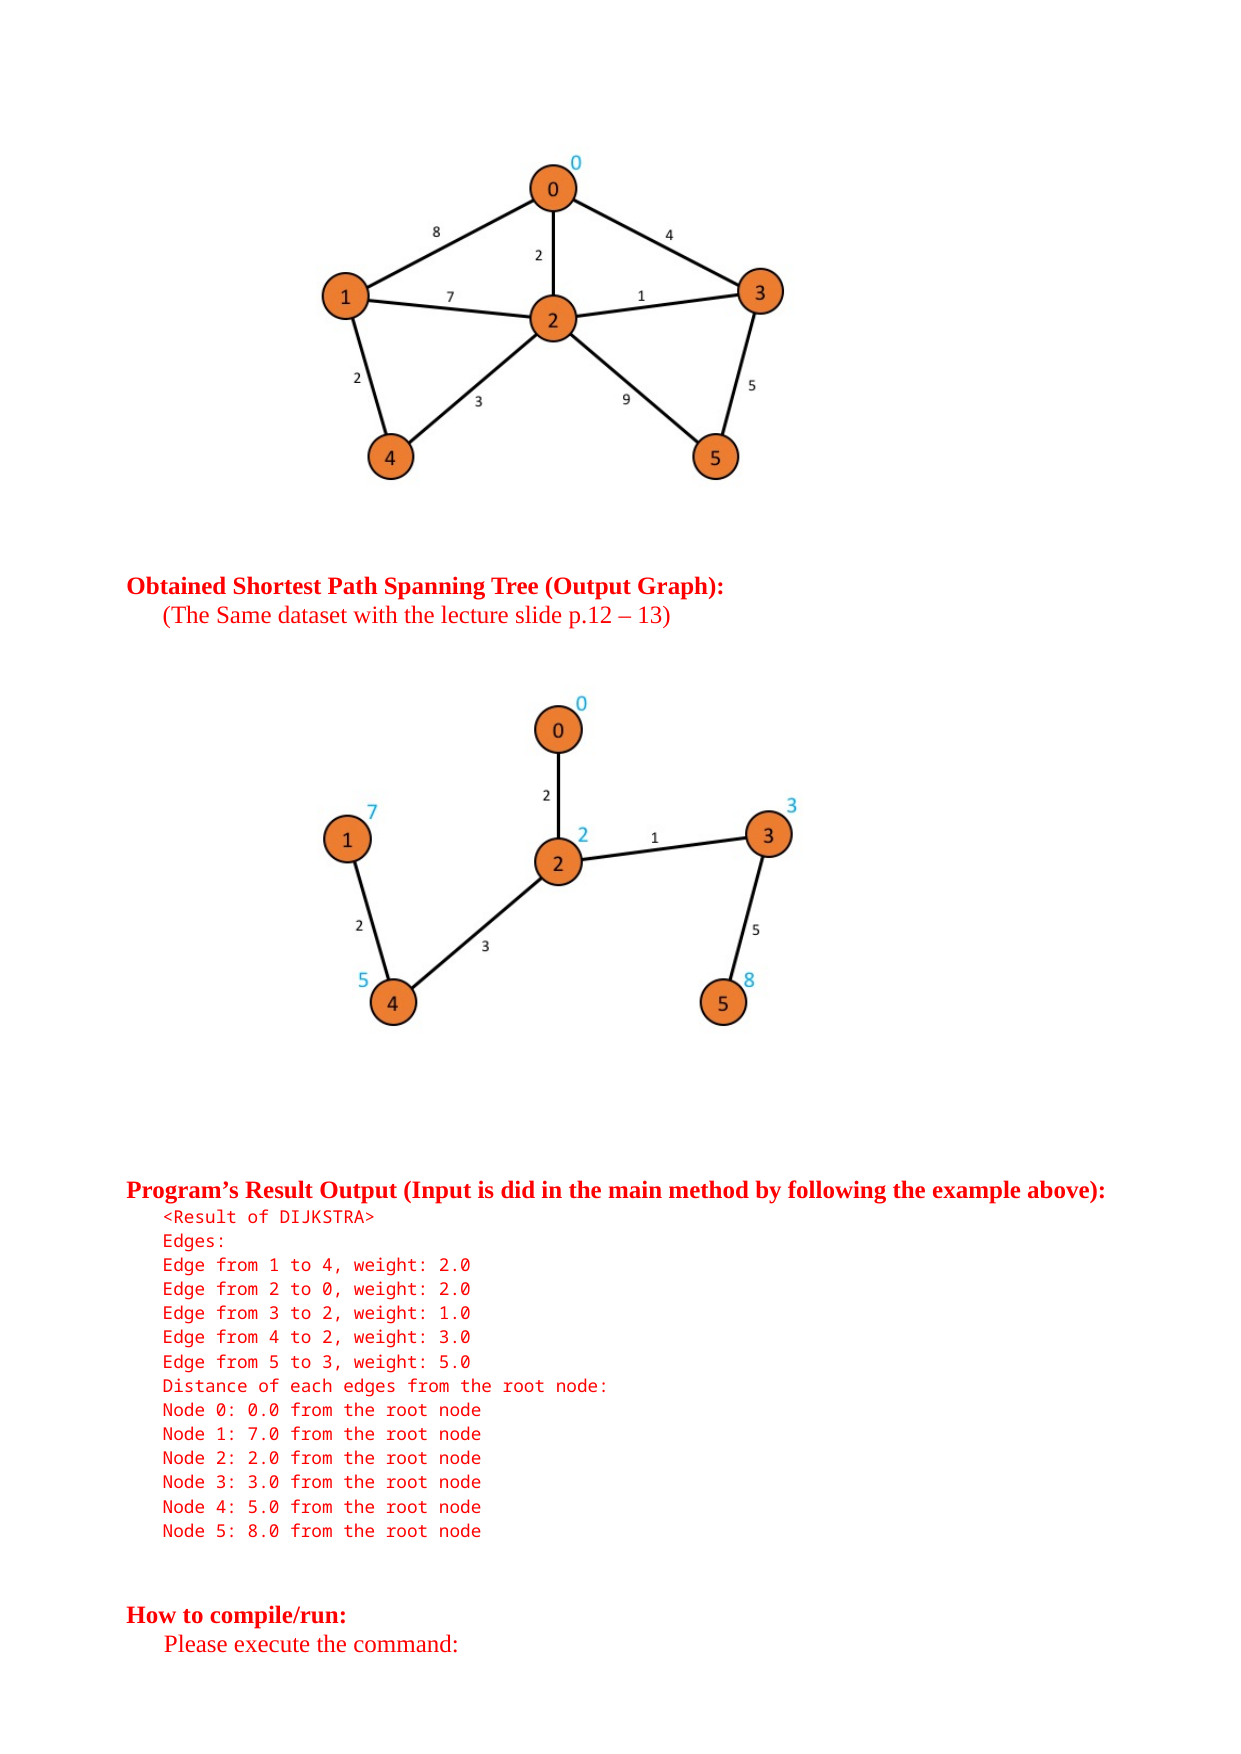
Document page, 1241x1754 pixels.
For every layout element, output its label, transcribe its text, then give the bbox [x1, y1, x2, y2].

text Distance of each edges from the root node: [162, 1373, 1151, 1397]
text Edge from 3 to 2, weight: 1.0 [162, 1301, 1151, 1325]
text Edge from 1 to 4, weight: 2.0 [162, 1252, 1151, 1277]
text (The Same dataset with the lecture slide p.12 – 13) [89, 600, 1151, 629]
text How to compile/run: [126, 1600, 1151, 1629]
text Obtained Shortest Path Spanning Tree (Output Graph): [126, 571, 1151, 600]
text <Result of DIJKSTRA> [89, 1204, 1151, 1228]
text Node 5: 8.0 from the root node [162, 1518, 1151, 1542]
text Node 4: 5.0 from the root node [162, 1494, 1151, 1518]
text Node 2: 2.0 from the root node [162, 1446, 1151, 1470]
text Node 1: 7.0 from the root node [162, 1422, 1151, 1446]
text Edge from 5 to 3, weight: 5.0 [162, 1349, 1151, 1373]
text Edge from 2 to 0, weight: 2.0 [162, 1277, 1151, 1301]
text Node 0: 0.0 from the root node [162, 1397, 1151, 1422]
text Edges: [162, 1228, 1151, 1252]
text Please execute the command: [126, 1629, 1151, 1657]
text Program’s Result Output (Input is did in the main method by following the example above): [126, 1175, 1151, 1204]
text Node 3: 3.0 from the root node [162, 1470, 1151, 1494]
text Edge from 4 to 2, weight: 3.0 [162, 1325, 1151, 1349]
